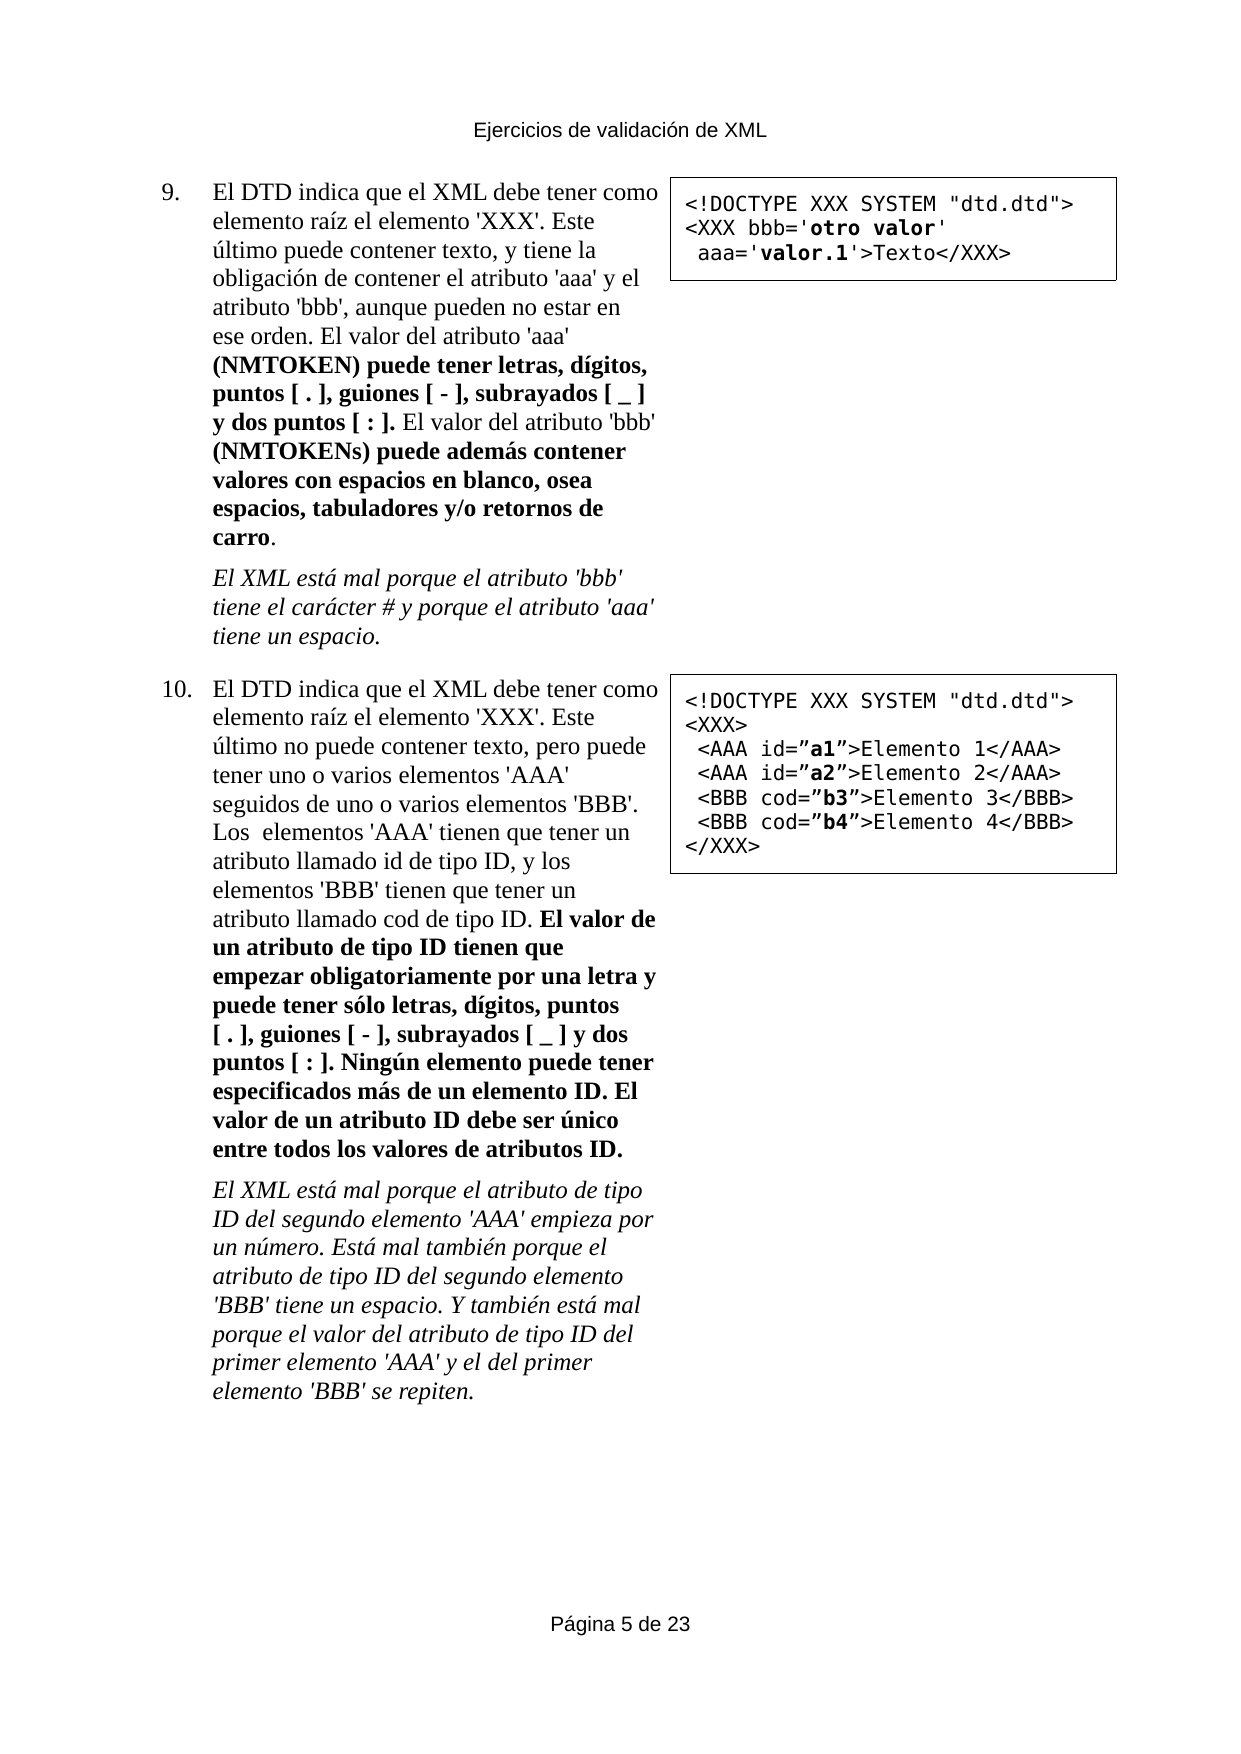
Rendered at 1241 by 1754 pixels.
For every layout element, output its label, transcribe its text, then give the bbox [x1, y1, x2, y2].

table_cell [118, 172, 207, 668]
table_cell El DTD indica que el XML debe tener como elemento raíz el elemento 'XXX'. Este último no puede contener texto, pero puede tener uno o varios elementos 'AAA' seguidos de uno o varios elementos 'BBB'. Los elementos 'AAA' tienen que tener un atributo llamado id de tipo ID, y los elementos 'BBB' tienen que tener un atributo llamado cod de tipo ID. El valor de un atributo de tipo ID tienen que empezar obligatoriamente por una letra y puede tener sólo letras, dígitos, puntos [ . ], guiones [ - ], subrayados [ _ ] y dos puntos [ : ]. Ningún elemento puede tener especificados más de un elemento ID. El valor de un atributo ID debe ser único entre todos los valores de atributos ID. El XML está mal porque el atributo de tipo ID del segundo elemento 'AAA' empieza por un número. Está mal también porque el atributo de tipo ID del segundo elemento 'BBB' tiene un espacio. Y también está mal porque el valor del atributo de tipo ID del primer elemento 'AAA' y el del primer elemento 'BBB' se repiten. [207, 668, 664, 1423]
table_cell El DTD indica que el XML debe tener como elemento raíz el elemento 'XXX'. Este último puede contener texto, y tiene la obligación de contener el atributo 'aaa' y el atributo 'bbb', aunque pueden no estar en ese orden. El valor del atributo 'aaa' (NMTOKEN) puede tener letras, dígitos, puntos [ . ], guiones [ - ], subrayados [ _ ] y dos puntos [ : ]. El valor del atributo 'bbb' (NMTOKENs) puede además contener valores con espacios en blanco, osea espacios, tabuladores y/o retornos de carro. El XML está mal porque el atributo 'bbb' tiene el carácter # y porque el atributo 'aaa' tiene un espacio. [207, 172, 664, 668]
table_cell <!DOCTYPE XXX SYSTEM "dtd.dtd"> <XXX bbb='otro valor' aaa='valor.1'>Texto</XXX> [664, 172, 1122, 668]
table_cell <!DOCTYPE XXX SYSTEM "dtd.dtd"> <XXX> <AAA id=”a1”>Elemento 1</AAA> <AAA id=”a2”>Elemento 2</AAA> <BBB cod=”b3”>Elemento 3</BBB> <BBB cod=”b4”>Elemento 4</BBB> </XXX> [664, 668, 1122, 1423]
table_cell [118, 668, 207, 1423]
